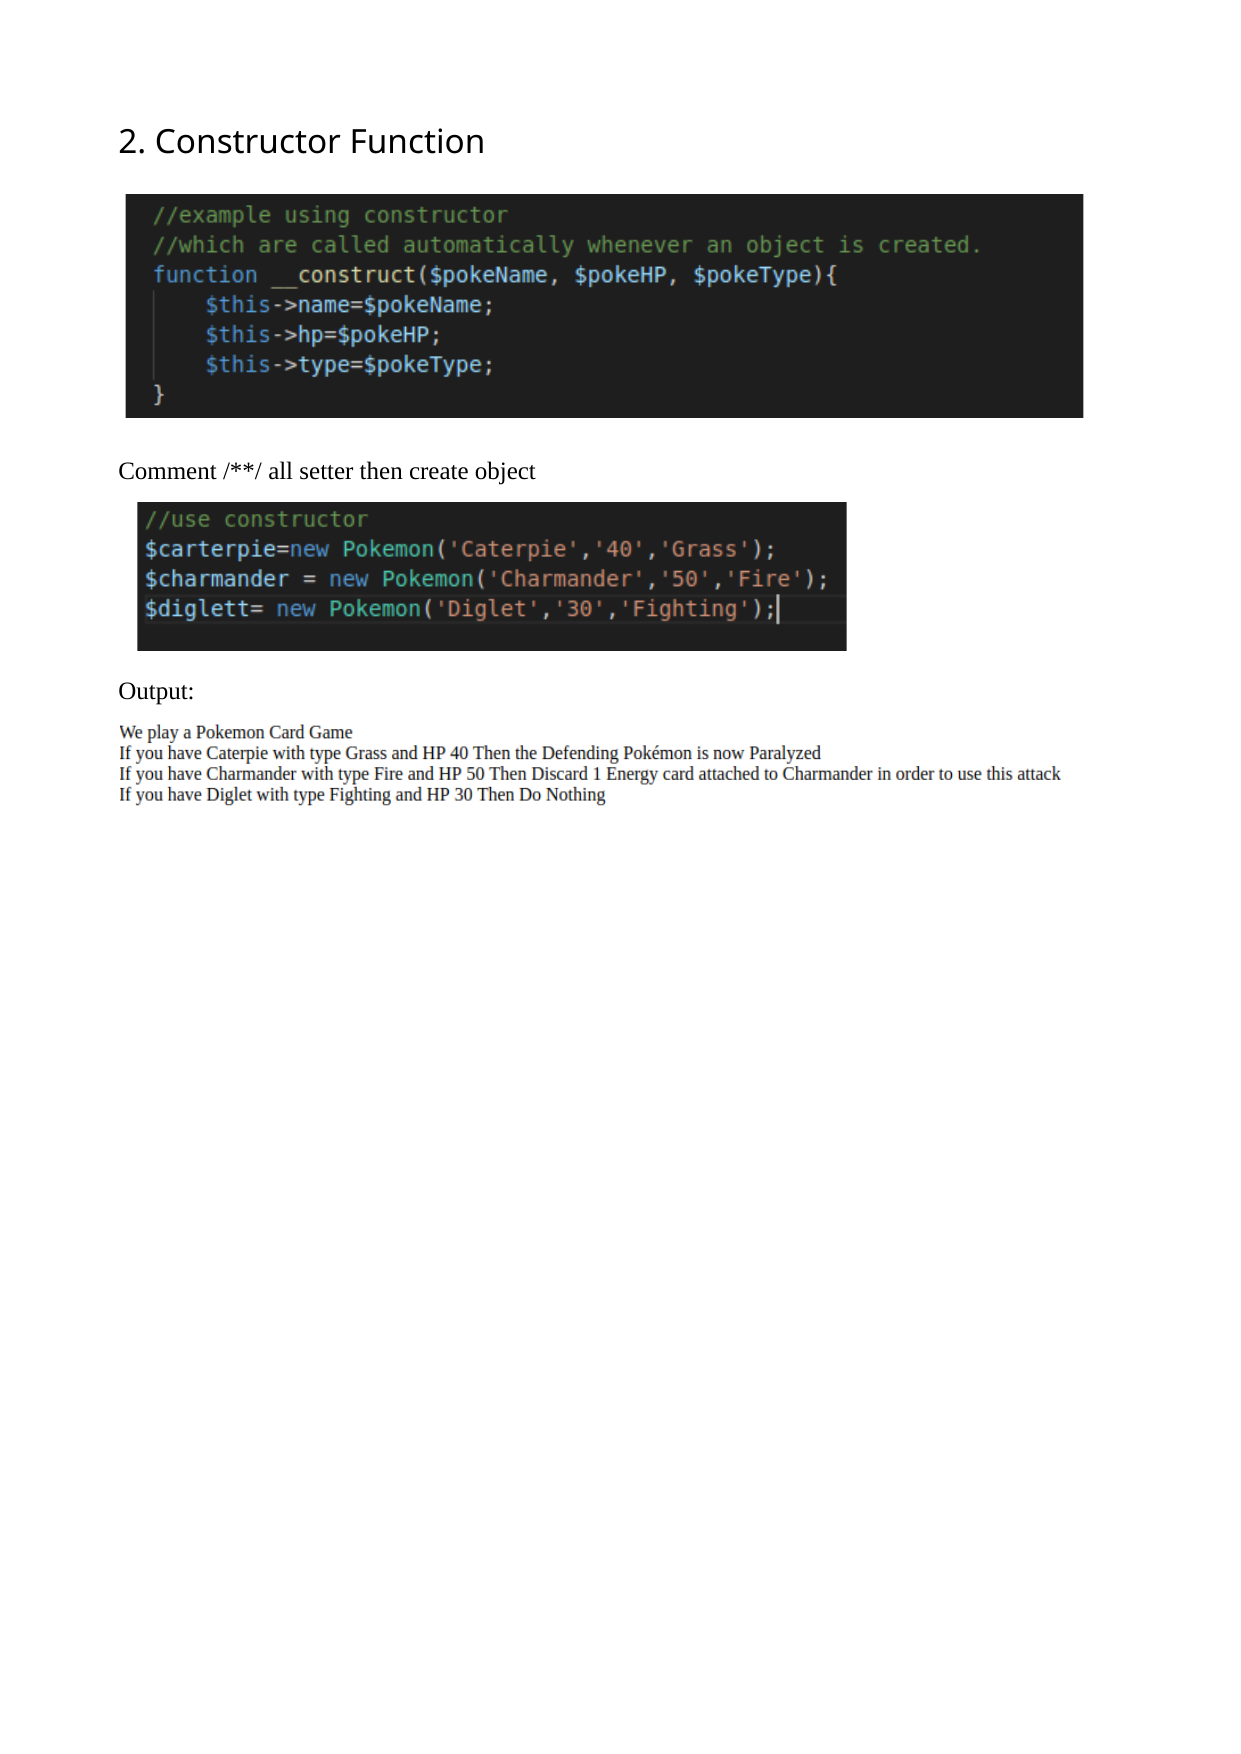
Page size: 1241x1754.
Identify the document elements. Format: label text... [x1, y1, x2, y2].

text 2. Constructor Function [118, 118, 1122, 163]
picture [119, 720, 1124, 818]
text Output: [118, 676, 1122, 705]
picture [125, 194, 1084, 418]
text Comment /**/ all setter then create object [118, 456, 1122, 484]
picture [137, 502, 847, 651]
